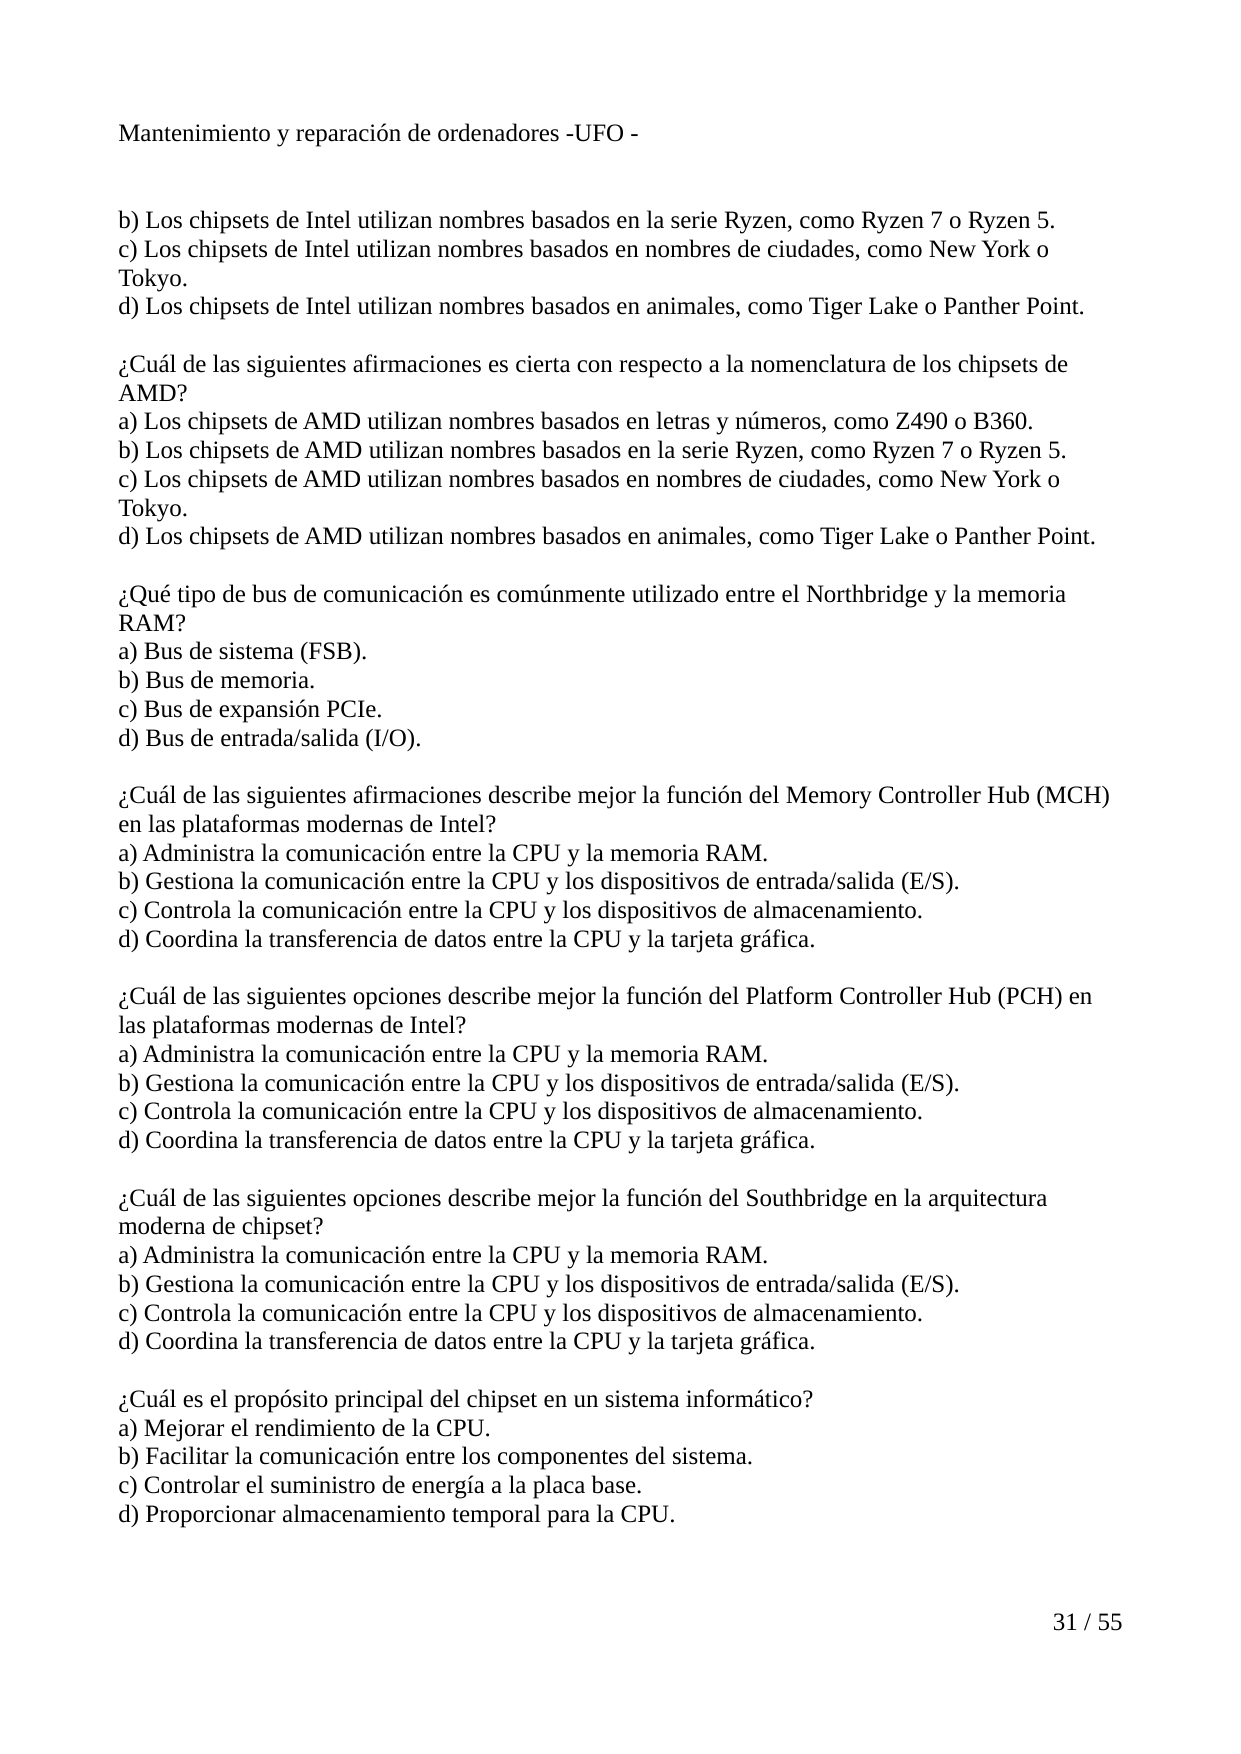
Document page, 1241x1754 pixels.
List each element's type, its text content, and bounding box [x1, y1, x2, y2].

text c) Controla la comunicación entre la CPU y los dispositivos de almacenamiento. [118, 1096, 1122, 1125]
text c) Bus de expansión PCIe. [118, 694, 1122, 723]
text d) Proporcionar almacenamiento temporal para la CPU. [118, 1499, 1122, 1528]
text b) Bus de memoria. [118, 665, 1122, 694]
text d) Coordina la transferencia de datos entre la CPU y la tarjeta gráfica. [118, 1125, 1122, 1154]
text b) Los chipsets de Intel utilizan nombres basados en la serie Ryzen, como Ryzen 7 o Ryzen 5. [118, 205, 1122, 234]
text ¿Qué tipo de bus de comunicación es comúnmente utilizado entre el Northbridge y la memoria RAM? [118, 579, 1122, 636]
text ¿Cuál de las siguientes opciones describe mejor la función del Southbridge en la arquitectura moderna de chipset? [118, 1183, 1122, 1240]
text c) Los chipsets de Intel utilizan nombres basados en nombres de ciudades, como New York o Tokyo. [118, 234, 1122, 291]
text c) Controlar el suministro de energía a la placa base. [118, 1470, 1122, 1499]
text b) Gestiona la comunicación entre la CPU y los dispositivos de entrada/salida (E/S). [118, 866, 1122, 895]
text b) Facilitar la comunicación entre los componentes del sistema. [118, 1441, 1122, 1470]
text a) Mejorar el rendimiento de la CPU. [118, 1413, 1122, 1441]
text b) Gestiona la comunicación entre la CPU y los dispositivos de entrada/salida (E/S). [118, 1269, 1122, 1298]
text d) Los chipsets de AMD utilizan nombres basados en animales, como Tiger Lake o Panther Point. [118, 521, 1122, 550]
text a) Administra la comunicación entre la CPU y la memoria RAM. [118, 1039, 1122, 1068]
text a) Administra la comunicación entre la CPU y la memoria RAM. [118, 838, 1122, 866]
text d) Bus de entrada/salida (I/O). [118, 723, 1122, 751]
text c) Controla la comunicación entre la CPU y los dispositivos de almacenamiento. [118, 1298, 1122, 1326]
text ¿Cuál de las siguientes afirmaciones describe mejor la función del Memory Controller Hub (MCH) en las plataformas modernas de Intel? [118, 780, 1122, 838]
text d) Coordina la transferencia de datos entre la CPU y la tarjeta gráfica. [118, 1326, 1122, 1355]
text d) Coordina la transferencia de datos entre la CPU y la tarjeta gráfica. [118, 924, 1122, 953]
text b) Los chipsets de AMD utilizan nombres basados en la serie Ryzen, como Ryzen 7 o Ryzen 5. [118, 435, 1122, 464]
text c) Controla la comunicación entre la CPU y los dispositivos de almacenamiento. [118, 895, 1122, 924]
text a) Administra la comunicación entre la CPU y la memoria RAM. [118, 1240, 1122, 1269]
text b) Gestiona la comunicación entre la CPU y los dispositivos de entrada/salida (E/S). [118, 1068, 1122, 1096]
text ¿Cuál de las siguientes afirmaciones es cierta con respecto a la nomenclatura de los chipsets de AMD? [118, 349, 1122, 406]
text d) Los chipsets de Intel utilizan nombres basados en animales, como Tiger Lake o Panther Point. [118, 291, 1122, 320]
text a) Los chipsets de AMD utilizan nombres basados en letras y números, como Z490 o B360. [118, 406, 1122, 435]
text c) Los chipsets de AMD utilizan nombres basados en nombres de ciudades, como New York o Tokyo. [118, 464, 1122, 521]
text ¿Cuál de las siguientes opciones describe mejor la función del Platform Controller Hub (PCH) en las plataformas modernas de Intel? [118, 981, 1122, 1039]
text a) Bus de sistema (FSB). [118, 636, 1122, 665]
text ¿Cuál es el propósito principal del chipset en un sistema informático? [118, 1384, 1122, 1413]
